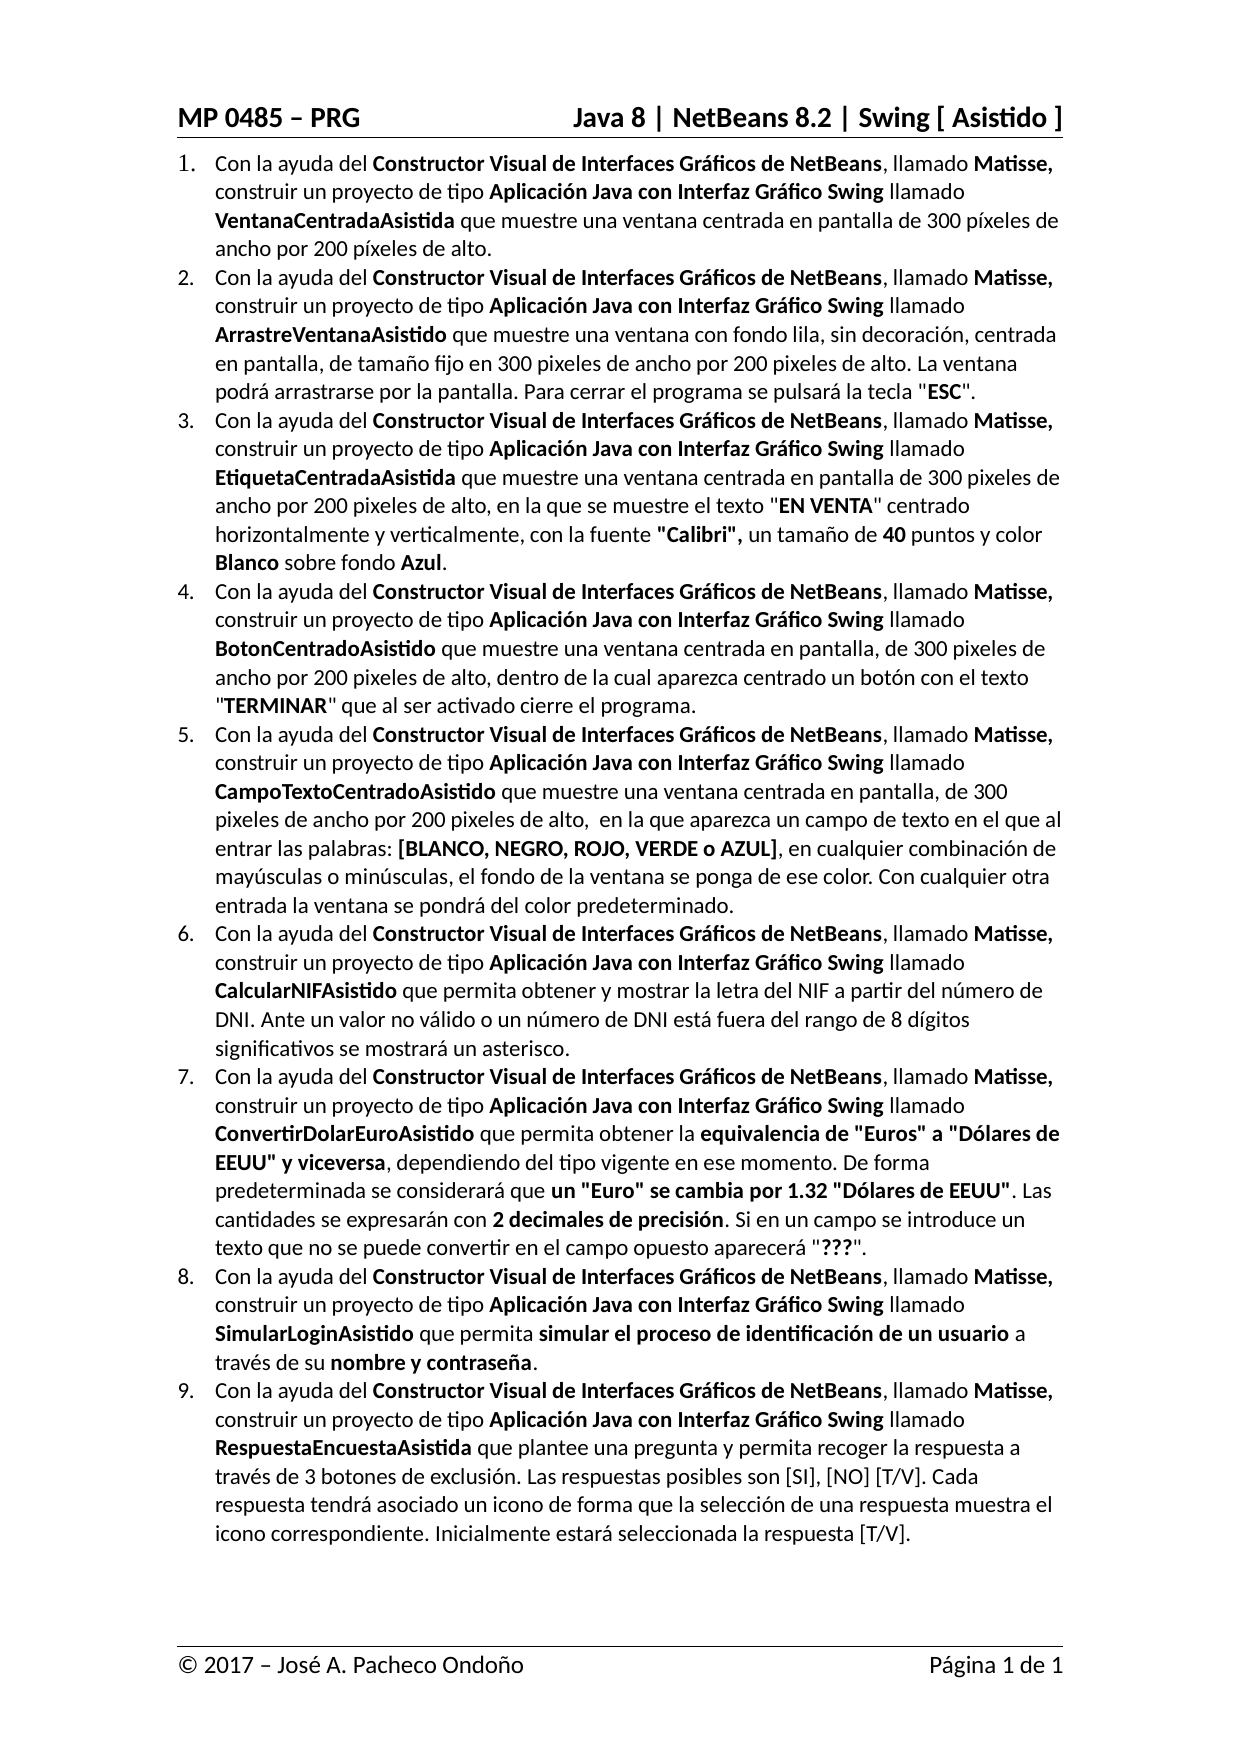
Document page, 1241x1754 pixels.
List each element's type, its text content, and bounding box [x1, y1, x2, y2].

list Con la ayuda del Constructor Visual de Interfaces Gráficos de NetBeans, llamado Matisse, construir un proyecto de tipo Aplicación Java con Interfaz Gráfico Swing llamado BotonCentradoAsistido que muestre una ventana centrada en pantalla, de 300 pixeles de ancho por 200 pixeles de alto, dentro de la cual aparezca centrado un botón con el texto "TERMINAR" que al ser activado cierre el programa. [177, 577, 1063, 719]
list Con la ayuda del Constructor Visual de Interfaces Gráficos de NetBeans, llamado Matisse, construir un proyecto de tipo Aplicación Java con Interfaz Gráfico Swing llamado VentanaCentradaAsistida que muestre una ventana centrada en pantalla de 300 píxeles de ancho por 200 píxeles de alto. [177, 148, 1063, 263]
list Con la ayuda del Constructor Visual de Interfaces Gráficos de NetBeans, llamado Matisse, construir un proyecto de tipo Aplicación Java con Interfaz Gráfico Swing llamado ArrastreVentanaAsistido que muestre una ventana con fondo lila, sin decoración, centrada en pantalla, de tamaño fijo en 300 pixeles de ancho por 200 pixeles de alto. La ventana podrá arrastrarse por la pantalla. Para cerrar el programa se pulsará la tecla "ESC". [177, 263, 1063, 406]
list Con la ayuda del Constructor Visual de Interfaces Gráficos de NetBeans, llamado Matisse, construir un proyecto de tipo Aplicación Java con Interfaz Gráfico Swing llamado CalcularNIFAsistido que permita obtener y mostrar la letra del NIF a partir del número de DNI. Ante un valor no válido o un número de DNI está fuera del rango de 8 dígitos significativos se mostrará un asterisco. [177, 919, 1063, 1062]
list Con la ayuda del Constructor Visual de Interfaces Gráficos de NetBeans, llamado Matisse, construir un proyecto de tipo Aplicación Java con Interfaz Gráfico Swing llamado CampoTextoCentradoAsistido que muestre una ventana centrada en pantalla, de 300 pixeles de ancho por 200 pixeles de alto, en la que aparezca un campo de texto en el que al entrar las palabras: [BLANCO, NEGRO, ROJO, VERDE o AZUL], en cualquier combinación de mayúsculas o minúsculas, el fondo de la ventana se ponga de ese color. Con cualquier otra entrada la ventana se pondrá del color predeterminado. [177, 719, 1063, 919]
list Con la ayuda del Constructor Visual de Interfaces Gráficos de NetBeans, llamado Matisse, construir un proyecto de tipo Aplicación Java con Interfaz Gráfico Swing llamado EtiquetaCentradaAsistida que muestre una ventana centrada en pantalla de 300 pixeles de ancho por 200 pixeles de alto, en la que se muestre el texto "EN VENTA" centrado horizontalmente y verticalmente, con la fuente "Calibri", un tamaño de 40 puntos y color Blanco sobre fondo Azul. [177, 406, 1063, 577]
list Con la ayuda del Constructor Visual de Interfaces Gráficos de NetBeans, llamado Matisse, construir un proyecto de tipo Aplicación Java con Interfaz Gráfico Swing llamado SimularLoginAsistido que permita simular el proceso de identificación de un usuario a través de su nombre y contraseña. [177, 1262, 1063, 1376]
list Con la ayuda del Constructor Visual de Interfaces Gráficos de NetBeans, llamado Matisse, construir un proyecto de tipo Aplicación Java con Interfaz Gráfico Swing llamado RespuestaEncuestaAsistida que plantee una pregunta y permita recoger la respuesta a través de 3 botones de exclusión. Las respuestas posibles son [SI], [NO] [T/V]. Cada respuesta tendrá asociado un icono de forma que la selección de una respuesta muestra el icono correspondiente. Inicialmente estará seleccionada la respuesta [T/V]. [177, 1376, 1063, 1547]
list Con la ayuda del Constructor Visual de Interfaces Gráficos de NetBeans, llamado Matisse, construir un proyecto de tipo Aplicación Java con Interfaz Gráfico Swing llamado ConvertirDolarEuroAsistido que permita obtener la equivalencia de "Euros" a "Dólares de EEUU" y viceversa, dependiendo del tipo vigente en ese momento. De forma predeterminada se considerará que un "Euro" se cambia por 1.32 "Dólares de EEUU". Las cantidades se expresarán con 2 decimales de precisión. Si en un campo se introduce un texto que no se puede convertir en el campo opuesto aparecerá "???". [177, 1062, 1063, 1262]
